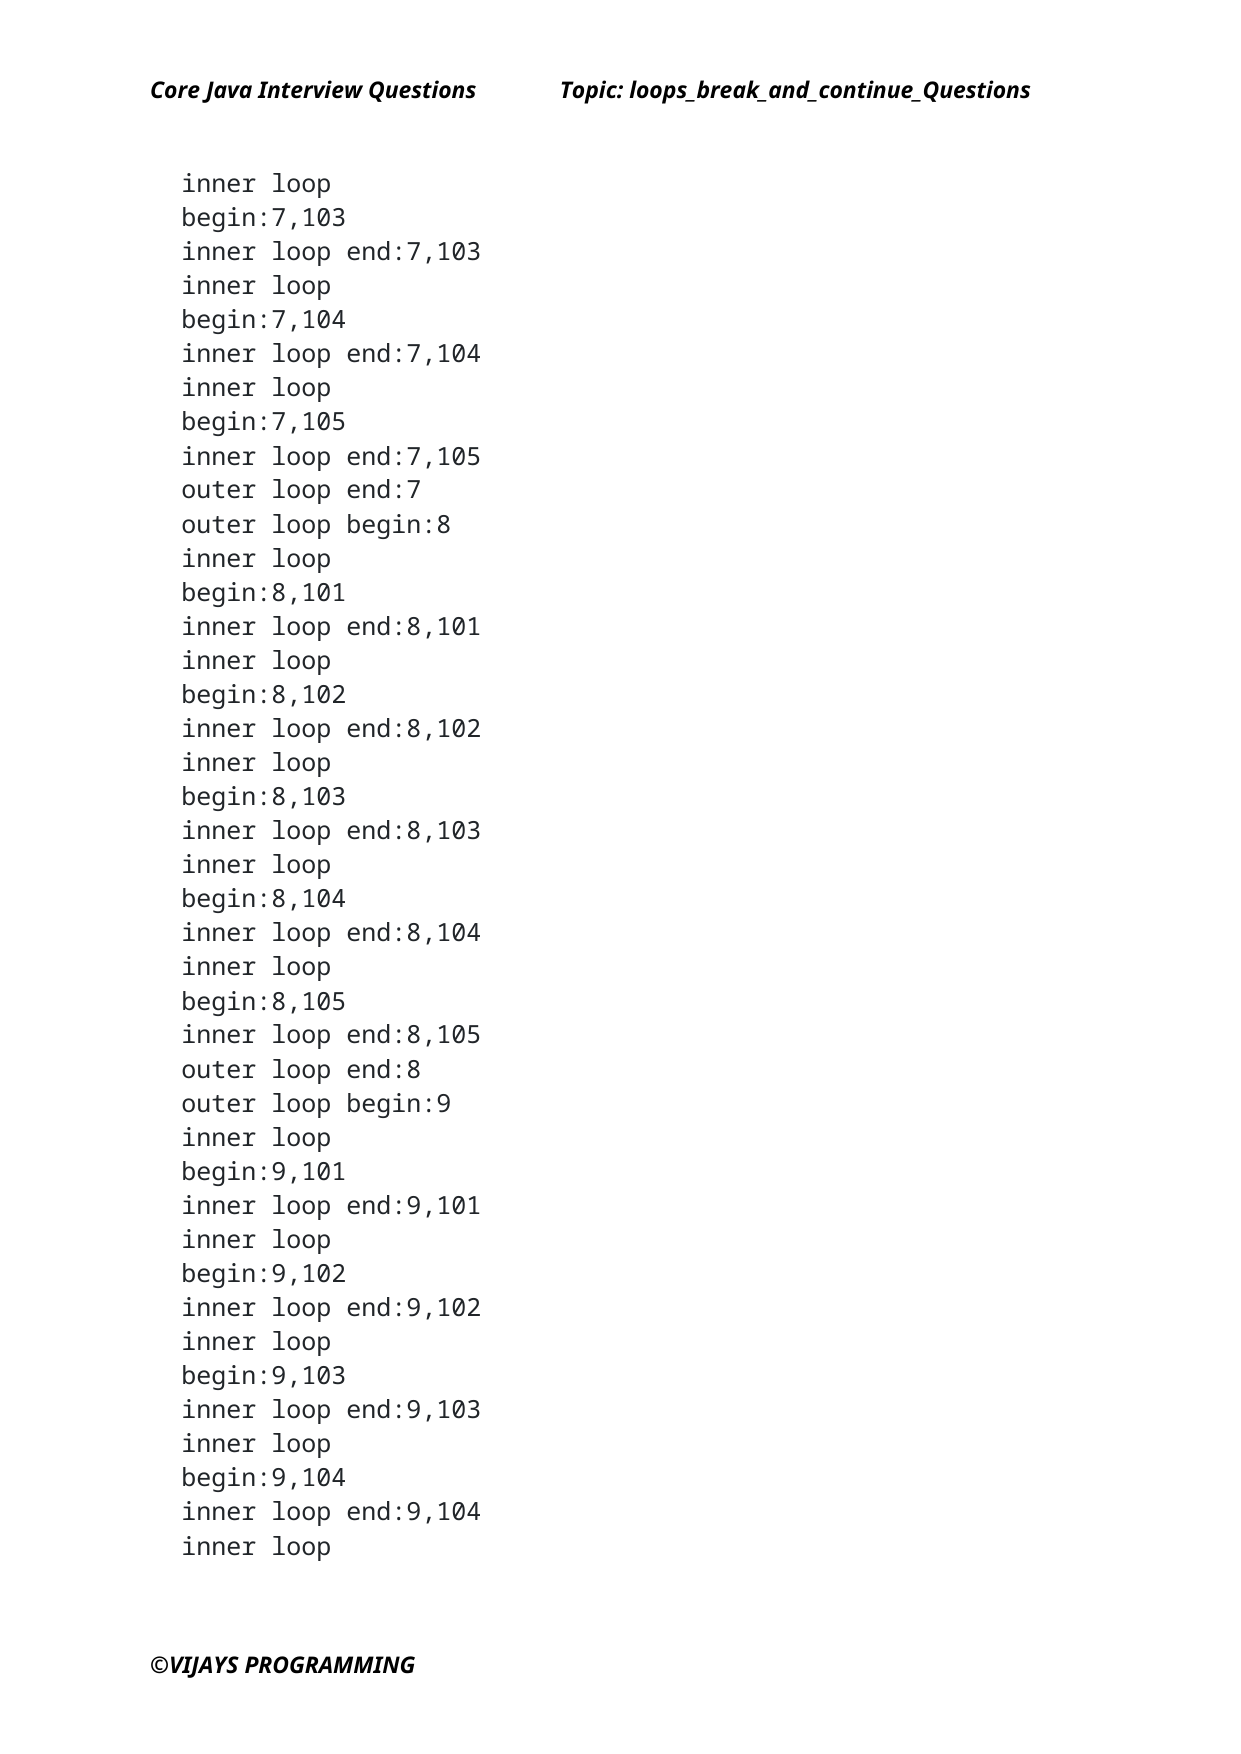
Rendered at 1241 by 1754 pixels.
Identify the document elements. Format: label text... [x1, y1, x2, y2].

table_header inner loop begin:7,103 inner loop end:7,103 inner loop begin:7,104 inner loop end:7,104 inner loop begin:7,105 inner loop end:7,105 outer loop end:7 outer loop begin:8 inner loop begin:8,101 inner loop end:8,101 inner loop begin:8,102 inner loop end:8,102 inner loop begin:8,103 inner loop end:8,103 inner loop begin:8,104 inner loop end:8,104 inner loop begin:8,105 inner loop end:8,105 outer loop end:8 outer loop begin:9 inner loop begin:9,101 inner loop end:9,101 inner loop begin:9,102 inner loop end:9,102 inner loop begin:9,103 inner loop end:9,103 inner loop begin:9,104 inner loop end:9,104 inner loop [181, 166, 497, 1562]
table_cell [150, 150, 1090, 1578]
